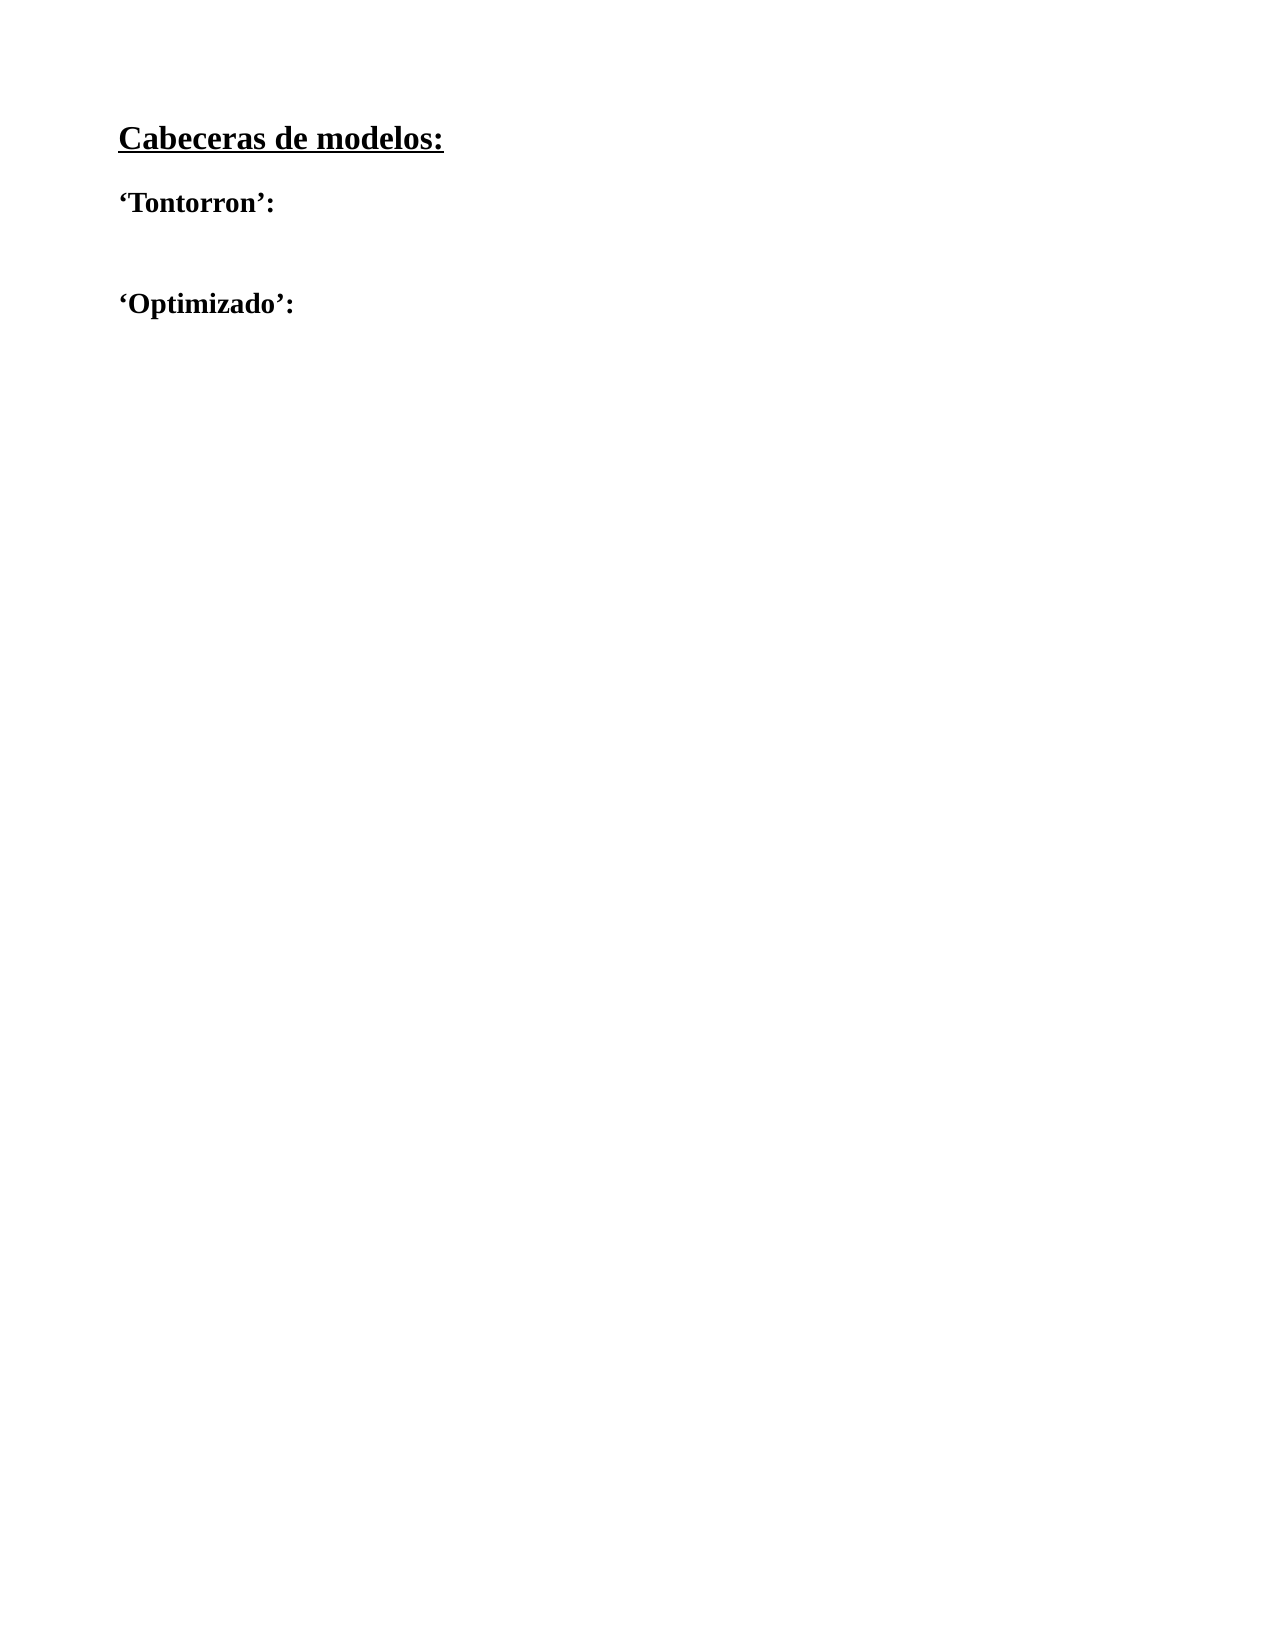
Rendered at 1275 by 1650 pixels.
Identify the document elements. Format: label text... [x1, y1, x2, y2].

text Cabeceras de modelos: [118, 118, 1157, 156]
text ‘Optimizado’: [118, 286, 1157, 319]
text ‘Tontorron’: [118, 185, 1157, 219]
